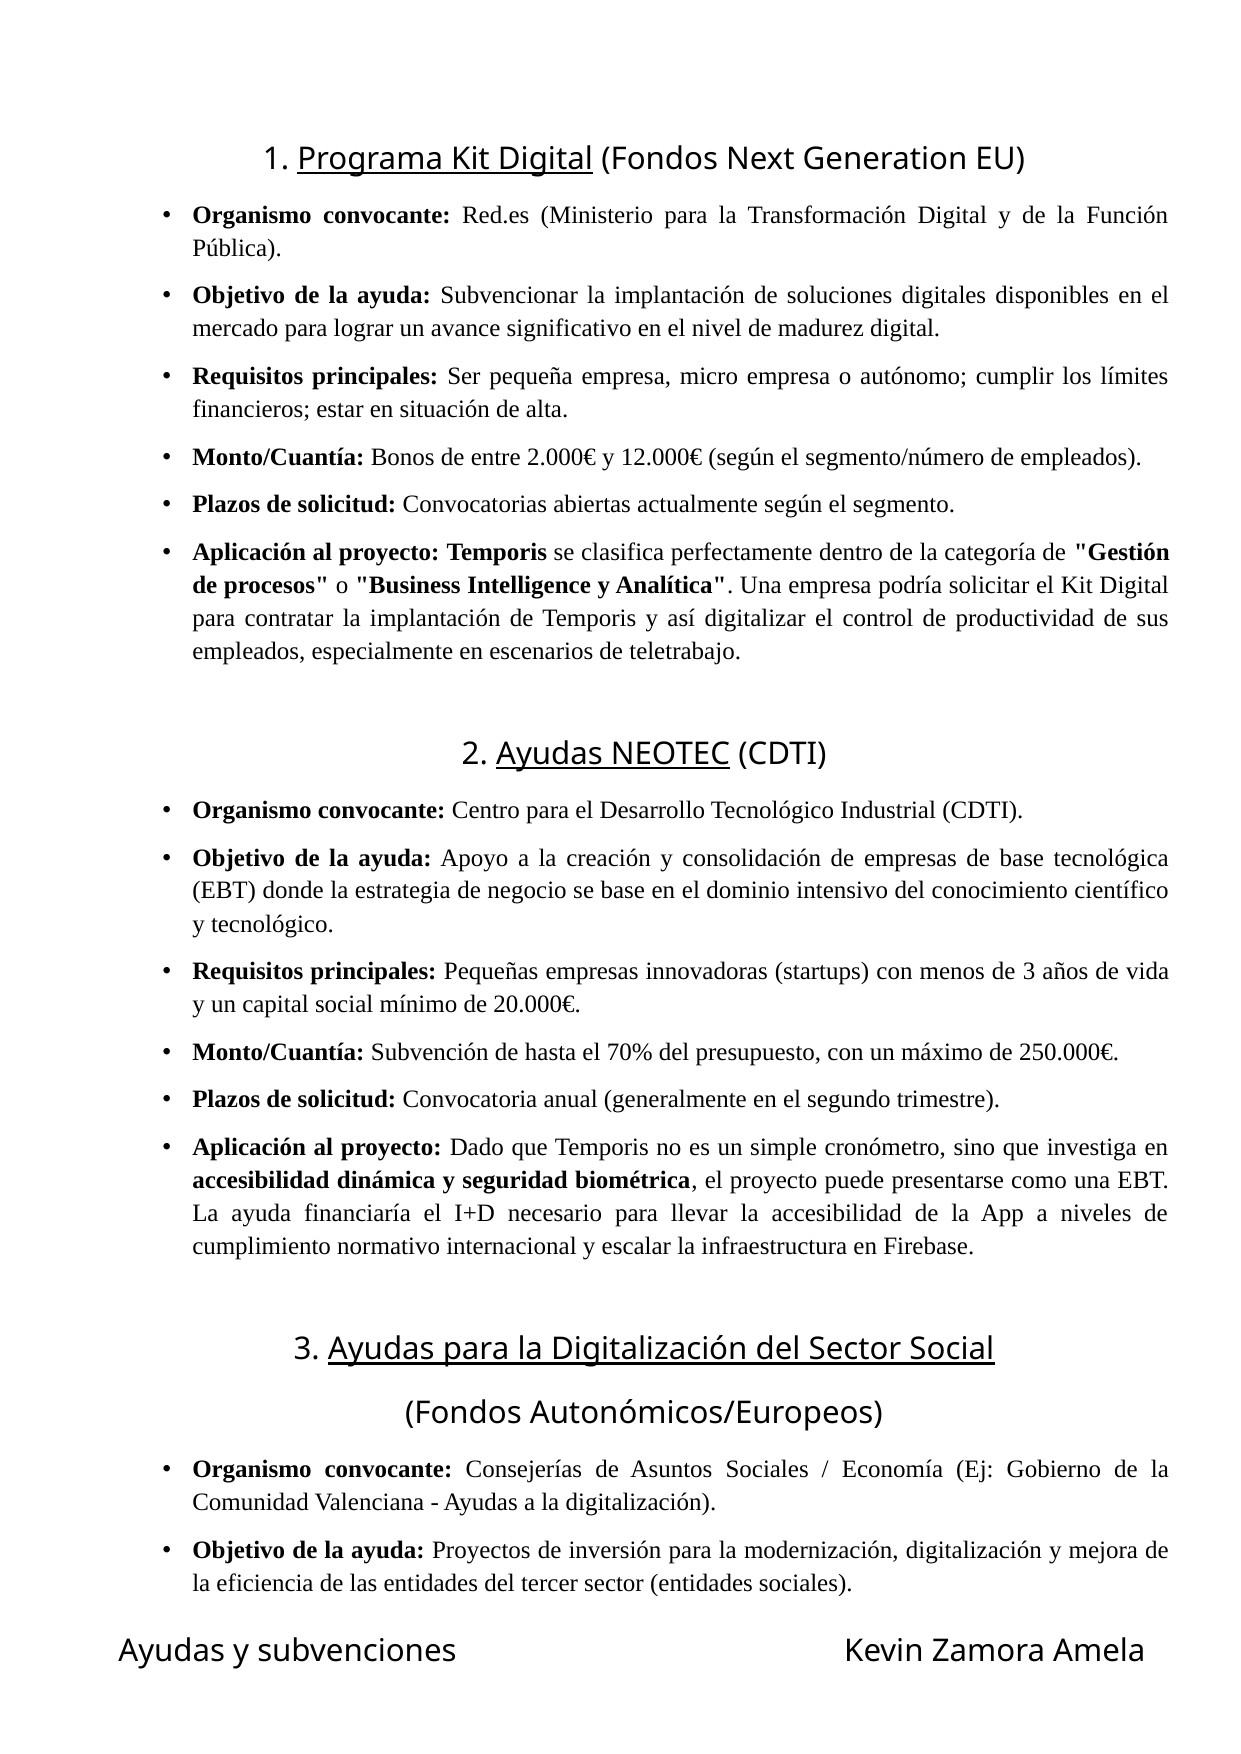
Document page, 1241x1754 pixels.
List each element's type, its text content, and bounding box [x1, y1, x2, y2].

list Monto/Cuantía: Bonos de entre 2.000€ y 12.000€ (según el segmento/número de empleados). [162, 442, 1170, 470]
list Requisitos principales: Pequeñas empresas innovadoras (startups) con menos de 3 años de vida y un capital social mínimo de 20.000€. [162, 956, 1170, 1018]
list Organismo convocante: Centro para el Desarrollo Tecnológico Industrial (CDTI). [162, 795, 1170, 824]
list Requisitos principales: Ser pequeña empresa, micro empresa o autónomo; cumplir los límites financieros; estar en situación de alta. [162, 361, 1170, 423]
text 3. Ayudas para la Digitalización del Sector Social [118, 1326, 1170, 1369]
text 1. Programa Kit Digital (Fondos Next Generation EU) [118, 136, 1170, 178]
text 2. Ayudas NEOTEC (CDTI) [118, 731, 1170, 774]
list Aplicación al proyecto: Temporis se clasifica perfectamente dentro de la categoría de "Gestión de procesos" o "Business Intelligence y Analítica". Una empresa podría solicitar el Kit Digital para contratar la implantación de Temporis y así digitalizar el control de productividad de sus empleados, especialmente en escenarios de teletrabajo. [162, 537, 1170, 665]
list Organismo convocante: Consejerías de Asuntos Sociales / Economía (Ej: Gobierno de la Comunidad Valenciana - Ayudas a la digitalización). [162, 1454, 1170, 1516]
list Organismo convocante: Red.es (Ministerio para la Transformación Digital y de la Función Pública). [162, 200, 1170, 262]
list Plazos de solicitud: Convocatoria anual (generalmente en el segundo trimestre). [162, 1084, 1170, 1113]
text (Fondos Autonómicos/Europeos) [118, 1390, 1170, 1433]
list Objetivo de la ayuda: Apoyo a la creación y consolidación de empresas de base tecnológica (EBT) donde la estrategia de negocio se base en el dominio intensivo del conocimiento científico y tecnológico. [162, 843, 1170, 937]
list Plazos de solicitud: Convocatorias abiertas actualmente según el segmento. [162, 489, 1170, 518]
list Monto/Cuantía: Subvención de hasta el 70% del presupuesto, con un máximo de 250.000€. [162, 1037, 1170, 1066]
list Objetivo de la ayuda: Subvencionar la implantación de soluciones digitales disponibles en el mercado para lograr un avance significativo en el nivel de madurez digital. [162, 280, 1170, 342]
list Objetivo de la ayuda: Proyectos de inversión para la modernización, digitalización y mejora de la eficiencia de las entidades del tercer sector (entidades sociales). [162, 1535, 1170, 1596]
list Aplicación al proyecto: Dado que Temporis no es un simple cronómetro, sino que investiga en accesibilidad dinámica y seguridad biométrica, el proyecto puede presentarse como una EBT. La ayuda financiaría el I+D necesario para llevar la accesibilidad de la App a niveles de cumplimiento normativo internacional y escalar la infraestructura en Firebase. [162, 1132, 1170, 1260]
